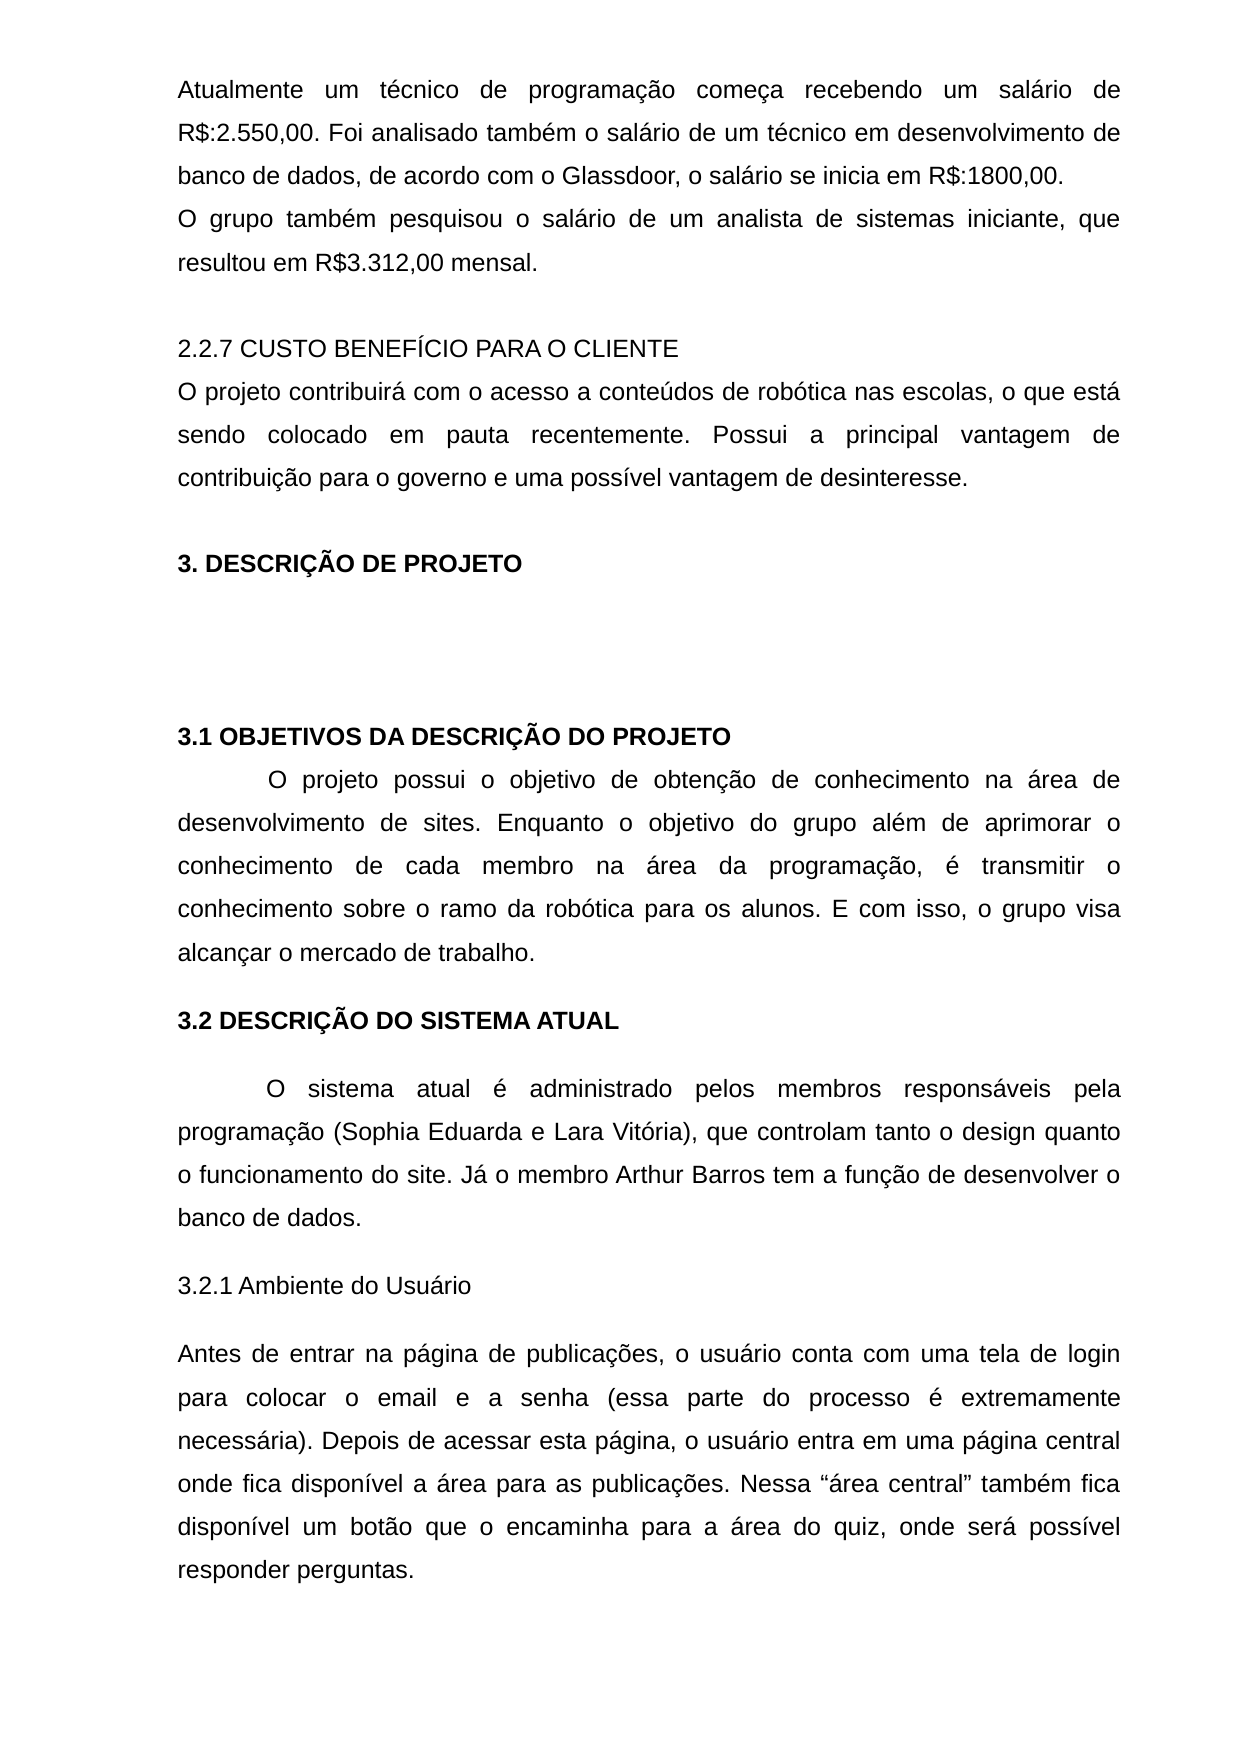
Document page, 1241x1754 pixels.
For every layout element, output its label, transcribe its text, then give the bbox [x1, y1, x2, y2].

text 2.2.7 CUSTO BENEFÍCIO PARA O CLIENTE [177, 334, 1122, 362]
text 3.2.1 Ambiente do Usuário [177, 1271, 1122, 1300]
text 3. DESCRIÇÃO DE PROJETO [177, 549, 1122, 578]
text O projeto contribuirá com o acesso a conteúdos de robótica nas escolas, o que está sendo colocado em pauta recentemente. Possui a principal vantagem de contribuição para o governo e uma possível vantagem de desinteresse. [177, 377, 1122, 492]
text O projeto possui o objetivo de obtenção de conhecimento na área de desenvolvimento de sites. Enquanto o objetivo do grupo além de aprimorar o conhecimento de cada membro na área da programação, é transmitir o conhecimento sobre o ramo da robótica para os alunos. E com isso, o grupo visa alcançar o mercado de trabalho. [177, 765, 1122, 966]
text 3.1 OBJETIVOS DA DESCRIÇÃO DO PROJETO [177, 722, 1122, 751]
text Atualmente um técnico de programação começa recebendo um salário de R$:2.550,00. Foi analisado também o salário de um técnico em desenvolvimento de banco de dados, de acordo com o Glassdoor, o salário se inicia em R$:1800,00. [177, 75, 1122, 190]
text Antes de entrar na página de publicações, o usuário conta com uma tela de login para colocar o email e a senha (essa parte do processo é extremamente necessária). Depois de acessar esta página, o usuário entra em uma página central onde fica disponível a área para as publicações. Nessa “área central” também fica disponível um botão que o encaminha para a área do quiz, onde será possível responder perguntas. [177, 1339, 1122, 1584]
text 3.2 DESCRIÇÃO DO SISTEMA ATUAL [177, 1006, 1122, 1034]
text O grupo também pesquisou o salário de um analista de sistemas iniciante, que resultou em R$3.312,00 mensal. [177, 204, 1122, 276]
text O sistema atual é administrado pelos membros responsáveis pela programação (Sophia Eduarda e Lara Vitória), que controlam tanto o design quanto o funcionamento do site. Já o membro Arthur Barros tem a função de desenvolver o banco de dados. [177, 1074, 1122, 1232]
